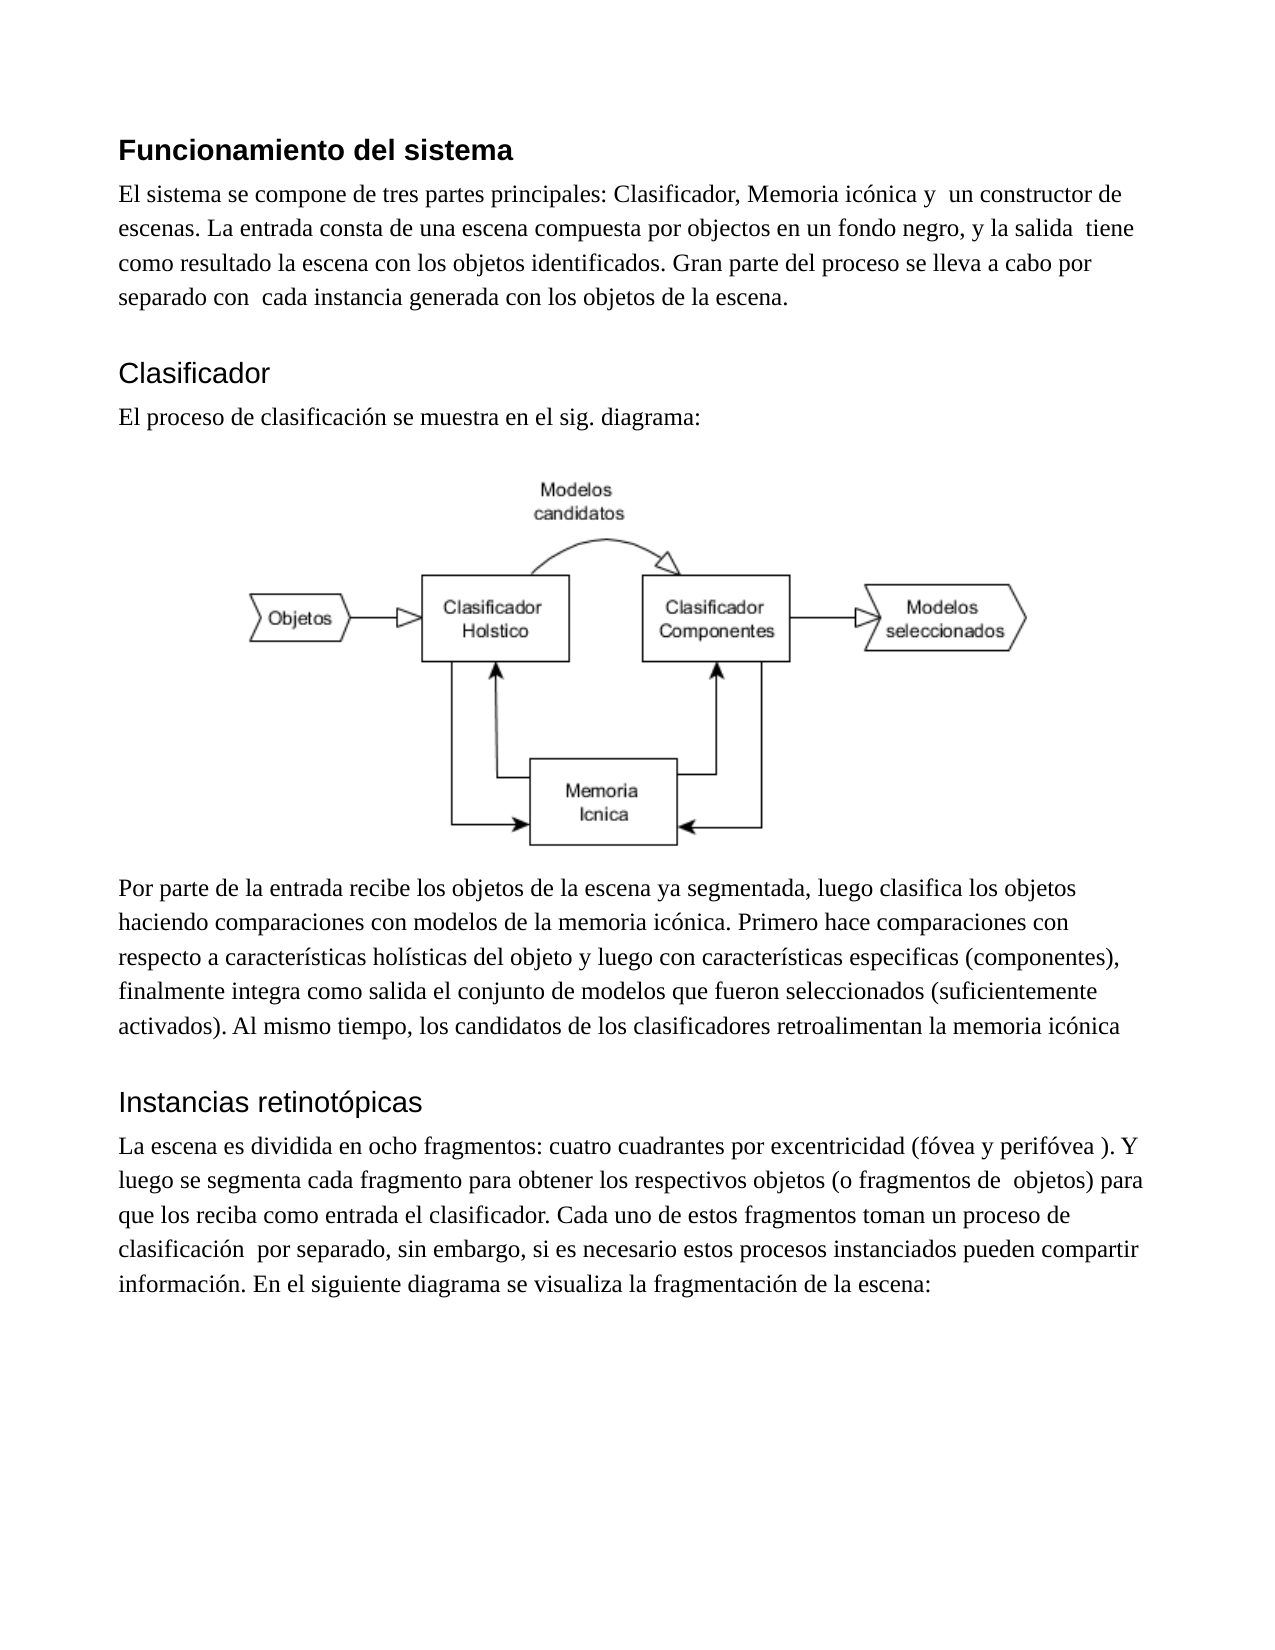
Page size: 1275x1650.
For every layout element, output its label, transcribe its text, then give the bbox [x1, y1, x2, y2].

subtitle Clasificador [118, 356, 1157, 390]
text La escena es dividida en ocho fragmentos: cuatro cuadrantes por excentricidad (fóvea y perifóvea ). Y luego se segmenta cada fragmento para obtener los respectivos objetos (o fragmentos de objetos) para que los reciba como entrada el clasificador. Cada uno de estos fragmentos toman un proceso de clasificación por separado, sin embargo, si es necesario estos procesos instanciados pueden compartir información. En el siguiente diagrama se visualiza la fragmentación de la escena: [118, 1131, 1157, 1298]
text Por parte de la entrada recibe los objetos de la escena ya segmentada, luego clasifica los objetos haciendo comparaciones con modelos de la memoria icónica. Primero hace comparaciones con respecto a características holísticas del objeto y luego con características especificas (componentes), finalmente integra como salida el conjunto de modelos que fueron seleccionados (suficientemente activados). Al mismo tiempo, los candidatos de los clasificadores retroalimentan la memoria icónica [118, 452, 1157, 1039]
text El sistema se compone de tres partes principales: Clasificador, Memoria icónica y un constructor de escenas. La entrada consta de una escena compuesta por objectos en un fondo negro, y la salida tiene como resultado la escena con los objetos identificados. Gran parte del proceso se lleva a cabo por separado con cada instancia generada con los objetos de la escena. [118, 179, 1157, 311]
picture [226, 451, 1049, 868]
subtitle Instancias retinotópicas [118, 1085, 1157, 1118]
subtitle Funcionamiento del sistema [118, 133, 1157, 166]
text El proceso de clasificación se muestra en el sig. diagrama: [118, 402, 1157, 431]
